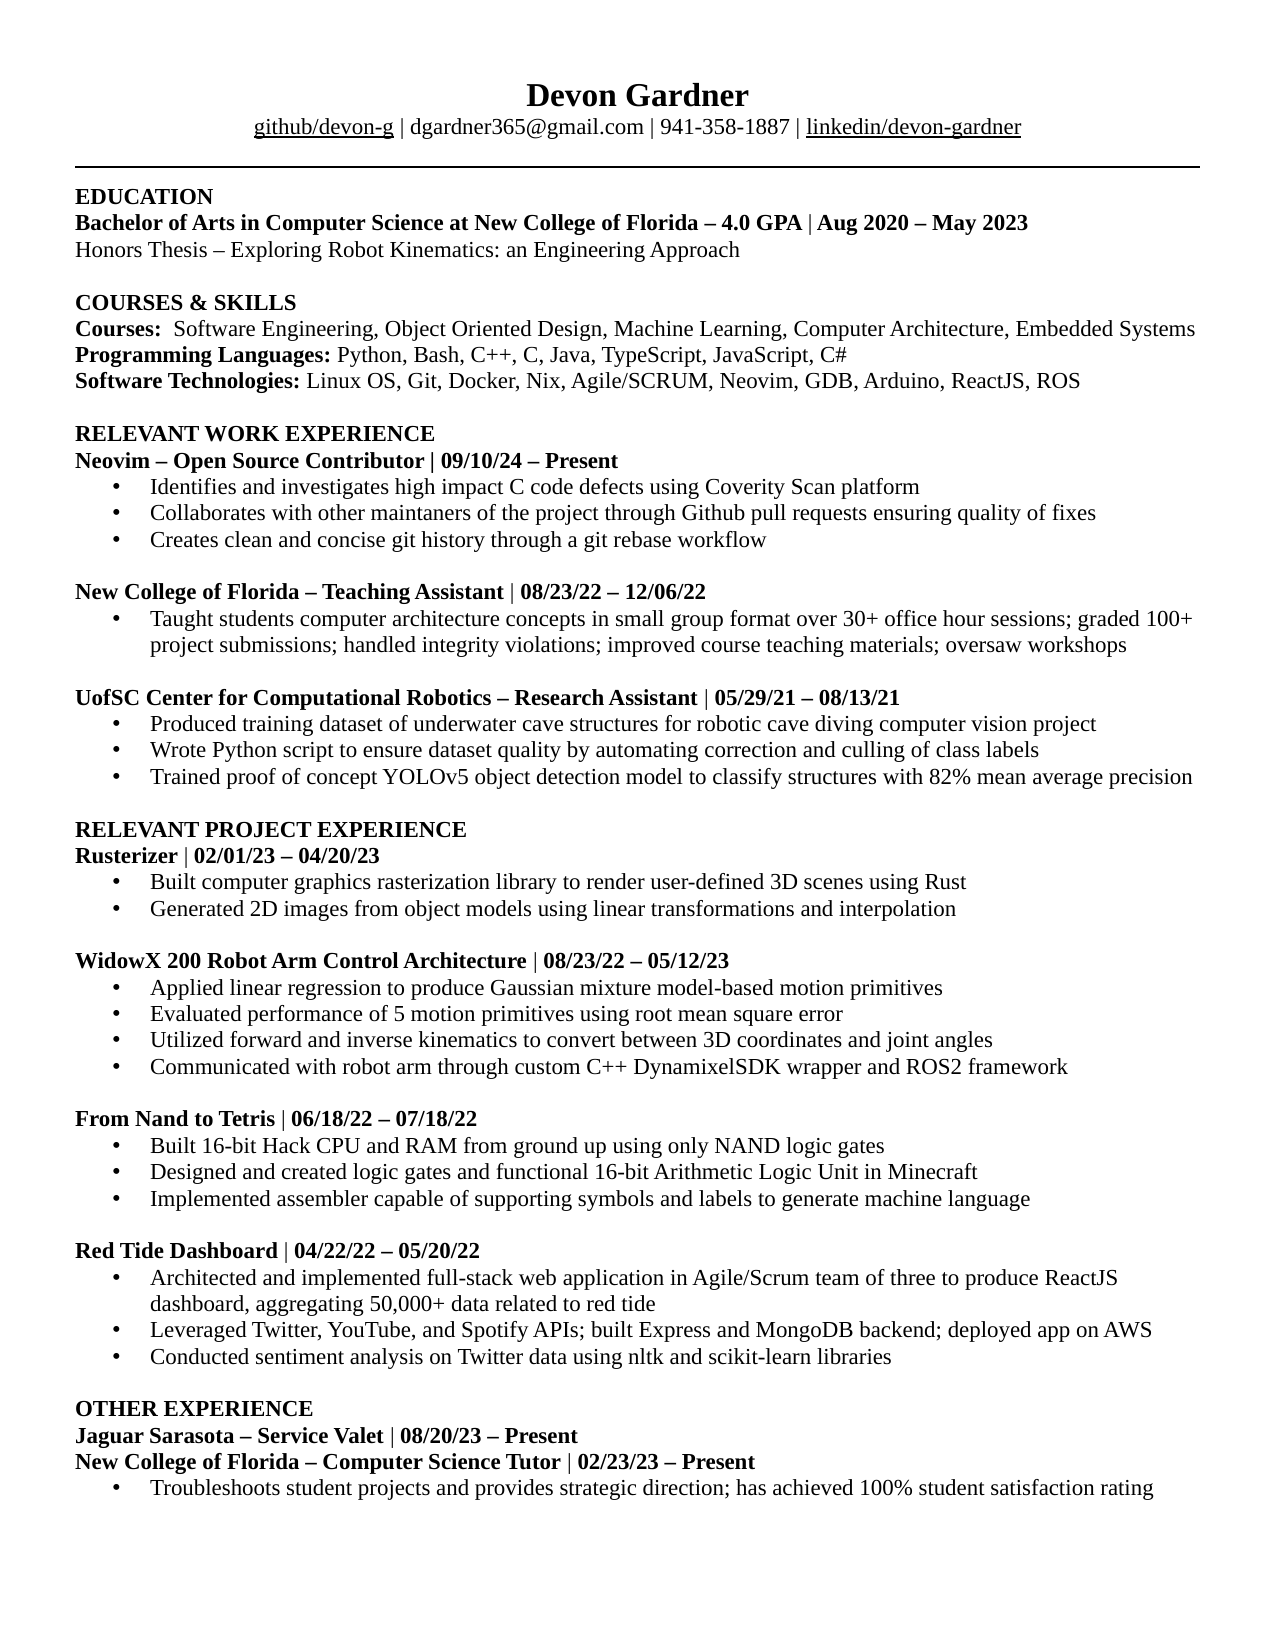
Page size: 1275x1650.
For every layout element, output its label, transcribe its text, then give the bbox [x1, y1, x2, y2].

text From Nand to Tetris | 06/18/22 – 07/18/22 [75, 1106, 1200, 1132]
list Architected and implemented full-stack web application in Agile/Scrum team of three to produce ReactJS dashboard, aggregating 50,000+ data related to red tide [112, 1264, 1200, 1316]
text Rusterizer | 02/01/23 – 04/20/23 [75, 842, 1200, 868]
list Leveraged Twitter, YouTube, and Spotify APIs; built Express and MongoDB backend; deployed app on AWS [112, 1316, 1200, 1343]
list Identifies and investigates high impact C code defects using Coverity Scan platform [112, 473, 1200, 499]
text Bachelor of Arts in Computer Science at New College of Florida – 4.0 GPA | Aug 2020 – May 2023 [75, 209, 1200, 236]
text Software Technologies: Linux OS, Git, Docker, Nix, Agile/SCRUM, Neovim, GDB, Arduino, ReactJS, ROS [75, 368, 1200, 394]
text RELEVANT PROJECT EXPERIENCE [75, 816, 1200, 842]
list Creates clean and concise git history through a git rebase workflow [112, 526, 1200, 552]
text New College of Florida – Computer Science Tutor | 02/23/23 – Present [75, 1448, 1200, 1474]
list Communicated with robot arm through custom C++ DynamixelSDK wrapper and ROS2 framework [112, 1053, 1200, 1079]
text WidowX 200 Robot Arm Control Architecture | 08/23/22 – 05/12/23 [75, 947, 1200, 974]
text EDUCATION [75, 183, 1200, 209]
list Collaborates with other maintaners of the project through Github pull requests ensuring quality of fixes [112, 499, 1200, 526]
text Courses: Software Engineering, Object Oriented Design, Machine Learning, Computer Architecture, Embedded Systems [75, 315, 1200, 341]
list Conducted sentiment analysis on Twitter data using nltk and scikit-learn libraries [112, 1343, 1200, 1369]
text Jaguar Sarasota – Service Valet | 08/20/23 – Present [75, 1422, 1200, 1448]
text Honors Thesis – Exploring Robot Kinematics: an Engineering Approach [75, 236, 1200, 262]
list Applied linear regression to produce Gaussian mixture model-based motion primitives [112, 974, 1200, 1000]
list Built computer graphics rasterization library to render user-defined 3D scenes using Rust [112, 868, 1200, 895]
list Built 16-bit Hack CPU and RAM from ground up using only NAND logic gates [112, 1132, 1200, 1158]
list Generated 2D images from object models using linear transformations and interpolation [112, 895, 1200, 921]
text UofSC Center for Computational Robotics – Research Assistant | 05/29/21 – 08/13/21 [75, 684, 1200, 710]
text COURSES & SKILLS [75, 288, 1200, 315]
list Troubleshoots student projects and provides strategic direction; has achieved 100% student satisfaction rating [112, 1474, 1200, 1501]
text OTHER EXPERIENCE [75, 1395, 1200, 1422]
list Evaluated performance of 5 motion primitives using root mean square error [112, 1000, 1200, 1026]
text github/devon-g | dgardner365@gmail.com | 941-358-1887 | linkedin/devon-gardner [75, 113, 1200, 140]
text Red Tide Dashboard | 04/22/22 – 05/20/22 [75, 1237, 1200, 1264]
list Utilized forward and inverse kinematics to convert between 3D coordinates and joint angles [112, 1026, 1200, 1053]
text New College of Florida – Teaching Assistant | 08/23/22 – 12/06/22 [75, 578, 1200, 605]
list Wrote Python script to ensure dataset quality by automating correction and culling of class labels [112, 737, 1200, 763]
list Produced training dataset of underwater cave structures for robotic cave diving computer vision project [112, 710, 1200, 737]
list Taught students computer architecture concepts in small group format over 30+ office hour sessions; graded 100+ project submissions; handled integrity violations; improved course teaching materials; oversaw workshops [112, 605, 1200, 657]
list Designed and created logic gates and functional 16-bit Arithmetic Logic Unit in Minecraft [112, 1158, 1200, 1184]
text RELEVANT WORK EXPERIENCE [75, 420, 1200, 447]
text Devon Gardner [75, 75, 1200, 113]
list Implemented assembler capable of supporting symbols and labels to generate machine language [112, 1184, 1200, 1211]
text Neovim – Open Source Contributor | 09/10/24 – Present [75, 447, 1200, 473]
text Programming Languages: Python, Bash, C++, C, Java, TypeScript, JavaScript, C# [75, 341, 1200, 368]
list Trained proof of concept YOLOv5 object detection model to classify structures with 82% mean average precision [112, 763, 1200, 789]
